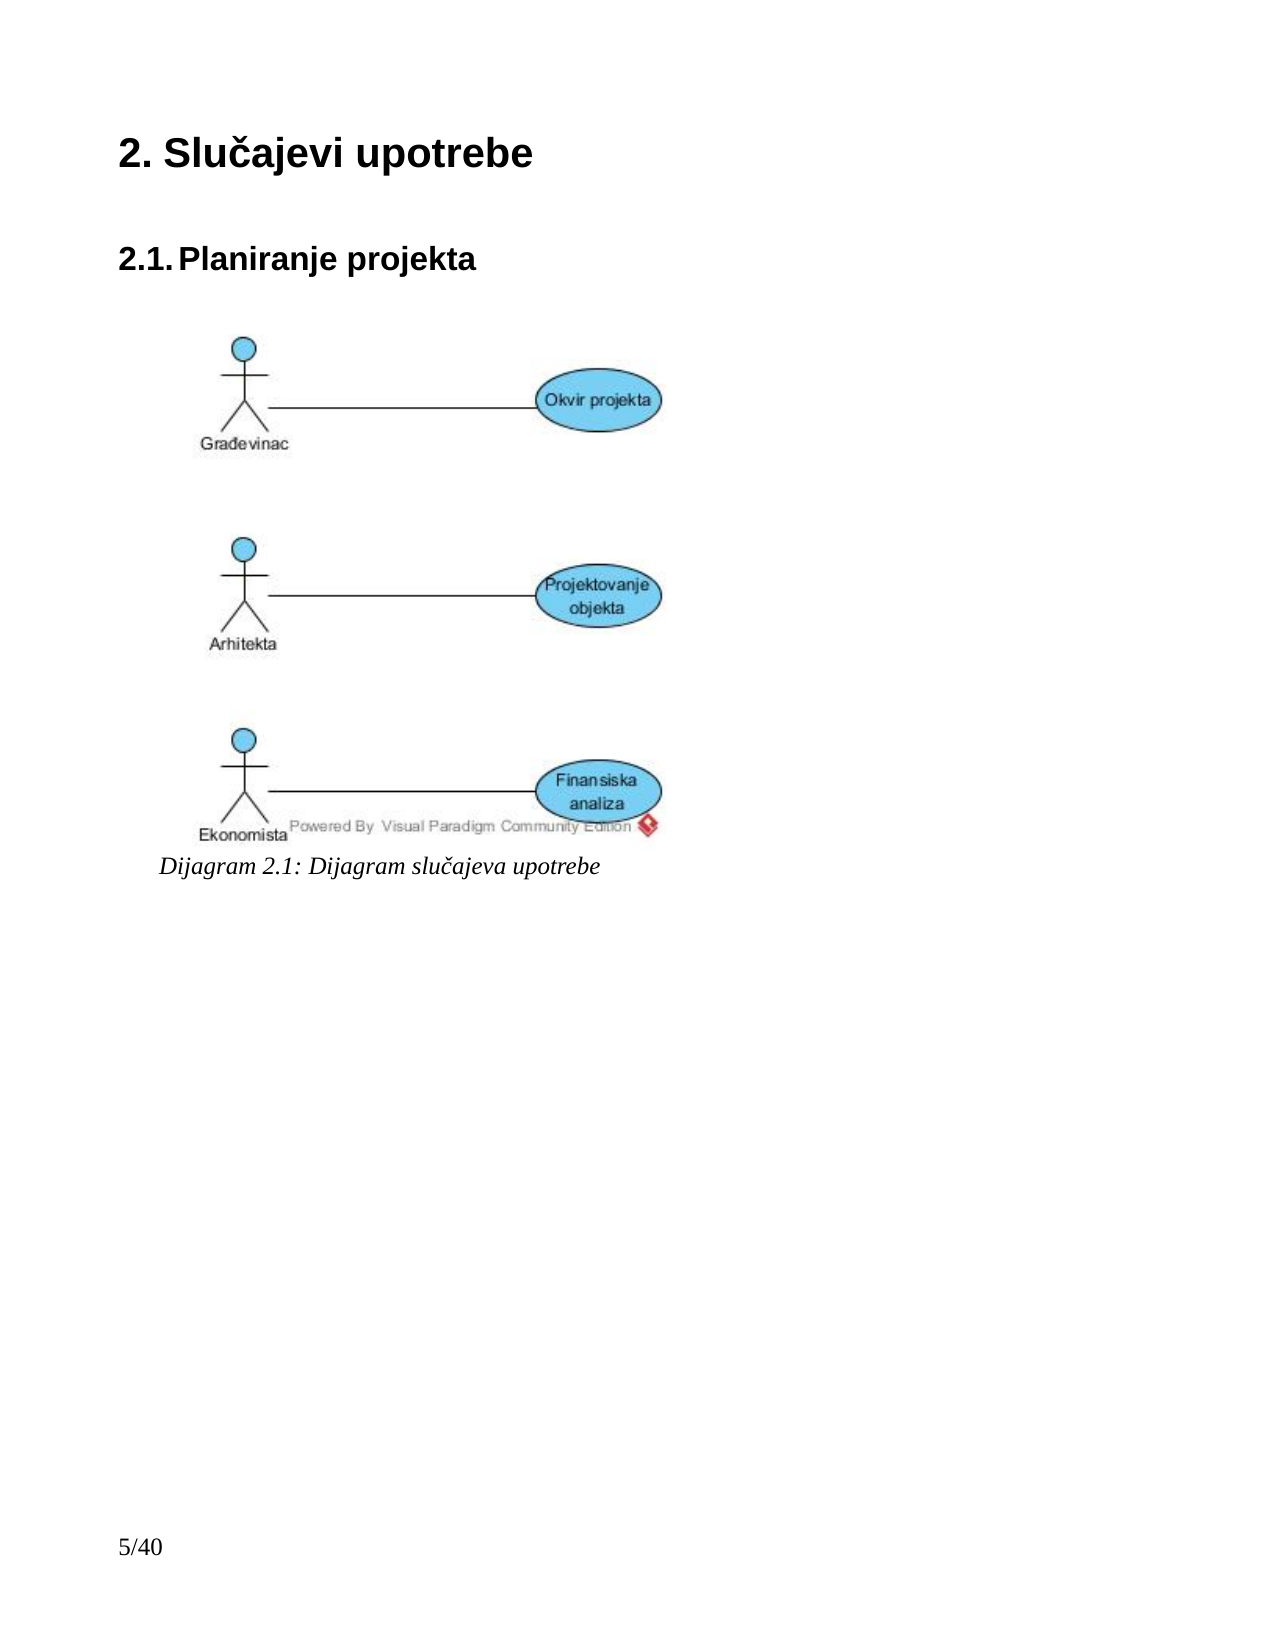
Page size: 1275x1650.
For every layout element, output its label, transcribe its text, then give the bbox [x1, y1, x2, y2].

subtitle Planiranje projekta [118, 239, 1157, 277]
text Dijagram 2.1: Dijagram slučajeva upotrebe [159, 324, 732, 880]
subtitle Slučajevi upotrebe [118, 129, 1157, 177]
picture [180, 334, 667, 852]
